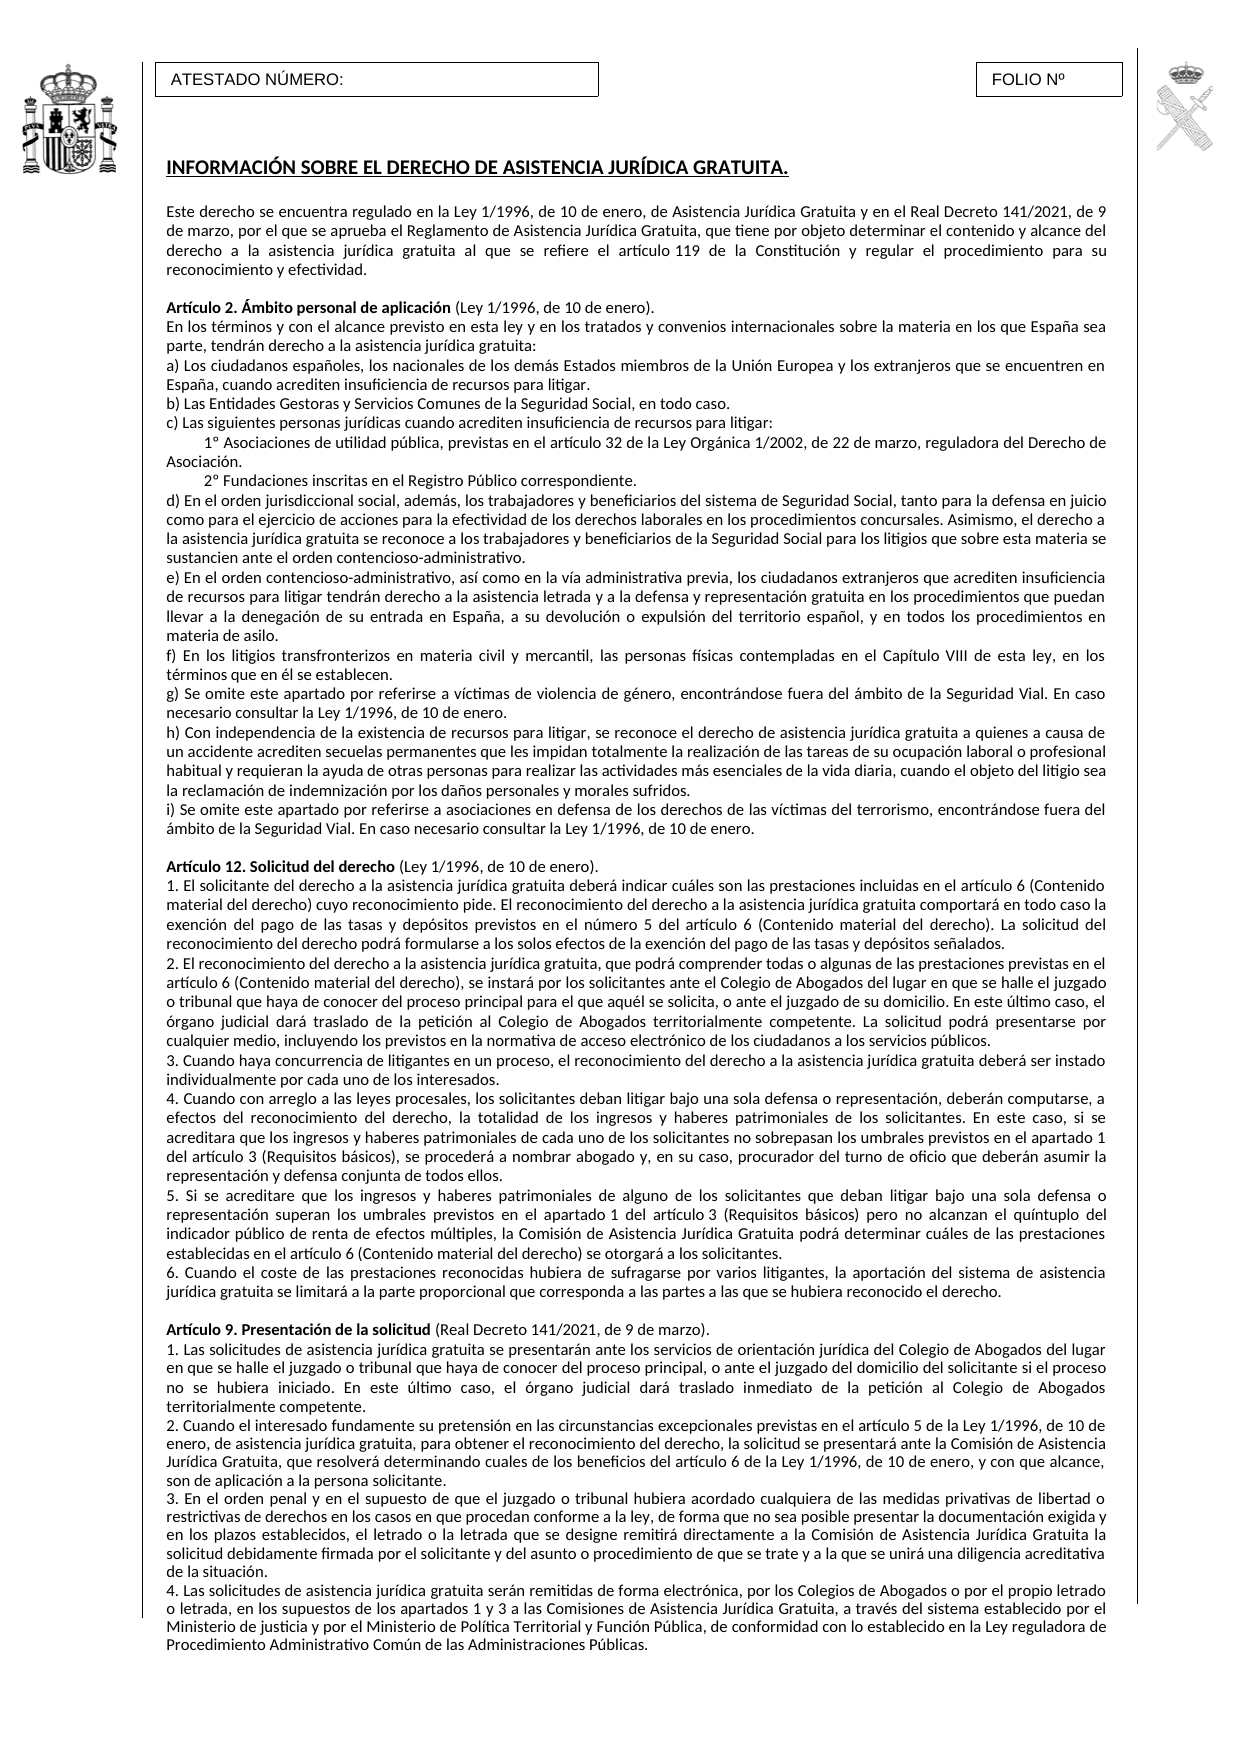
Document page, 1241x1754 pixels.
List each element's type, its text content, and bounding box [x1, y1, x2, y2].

text 2. Cuando el interesado fundamente su pretensión en las circunstancias excepcionales previstas en el artículo 5 de la Ley 1/1996, de 10 de enero, de asistencia jurídica gratuita, para obtener el reconocimiento del derecho, la solicitud se presentará ante la Comisión de Asistencia Jurídica Gratuita, que resolverá determinando cuales de los beneficios del artículo 6 de la Ley 1/1996, de 10 de enero, y con que alcance, son de aplicación a la persona solicitante. [166, 1417, 1107, 1490]
text 1. Las solicitudes de asistencia jurídica gratuita se presentarán ante los servicios de orientación jurídica del Colegio de Abogados del lugar en que se halle el juzgado o tribunal que haya de conocer del proceso principal, o ante el juzgado del domicilio del solicitante si el proceso no se hubiera iniciado. En este último caso, el órgano judicial dará traslado inmediato de la petición al Colegio de Abogados territorialmente competente. [166, 1339, 1107, 1417]
text f) En los litigios transfronterizos en materia civil y mercantil, las personas físicas contempladas en el Capítulo VIII de esta ley, en los términos que en él se establecen. [166, 646, 1107, 684]
text Artículo 9. Presentación de la solicitud (Real Decreto 141/2021, de 9 de marzo). [166, 1320, 1107, 1339]
text a) Los ciudadanos españoles, los nacionales de los demás Estados miembros de la Unión Europea y los extranjeros que se encuentren en España, cuando acrediten insuficiencia de recursos para litigar. [166, 356, 1107, 394]
text Este derecho se encuentra regulado en la Ley 1/1996, de 10 de enero, de Asistencia Jurídica Gratuita y en el Real Decreto 141/2021, de 9 de marzo, por el que se aprueba el Reglamento de Asistencia Jurídica Gratuita, que tiene por objeto determinar el contenido y alcance del derecho a la asistencia jurídica gratuita al que se refiere el artículo 119 de la Constitución y regular el procedimiento para su reconocimiento y efectividad. [166, 202, 1107, 279]
text 2. El reconocimiento del derecho a la asistencia jurídica gratuita, que podrá comprender todas o algunas de las prestaciones previstas en el artículo 6 (Contenido material del derecho), se instará por los solicitantes ante el Colegio de Abogados del lugar en que se halle el juzgado o tribunal que haya de conocer del proceso principal para el que aquél se solicita, o ante el juzgado de su domicilio. En este último caso, el órgano judicial dará traslado de la petición al Colegio de Abogados territorialmente competente. La solicitud podrá presentarse por cualquier medio, incluyendo los previstos en la normativa de acceso electrónico de los ciudadanos a los servicios públicos. [166, 954, 1107, 1051]
text 2º Fundaciones inscritas en el Registro Público correspondiente. [166, 471, 1107, 491]
text Artículo 2. Ámbito personal de aplicación (Ley 1/1996, de 10 de enero). [166, 298, 1107, 317]
text e) En el orden contencioso-administrativo, así como en la vía administrativa previa, los ciudadanos extranjeros que acrediten insuficiencia de recursos para litigar tendrán derecho a la asistencia letrada y a la defensa y representación gratuita en los procedimientos que puedan llevar a la denegación de su entrada en España, a su devolución o expulsión del territorio español, y en todos los procedimientos en materia de asilo. [166, 568, 1107, 646]
text 4. Las solicitudes de asistencia jurídica gratuita serán remitidas de forma electrónica, por los Colegios de Abogados o por el propio letrado o letrada, en los supuestos de los apartados 1 y 3 a las Comisiones de Asistencia Jurídica Gratuita, a través del sistema establecido por el Ministerio de justicia y por el Ministerio de Política Territorial y Función Pública, de conformidad con lo establecido en la Ley reguladora de Procedimiento Administrativo Común de las Administraciones Públicas. [166, 1582, 1107, 1655]
text 1º Asociaciones de utilidad pública, previstas en el artículo 32 de la Ley Orgánica 1/2002, de 22 de marzo, reguladora del Derecho de Asociación. [166, 433, 1107, 471]
text h) Con independencia de la existencia de recursos para litigar, se reconoce el derecho de asistencia jurídica gratuita a quienes a causa de un accidente acrediten secuelas permanentes que les impidan totalmente la realización de las tareas de su ocupación laboral o profesional habitual y requieran la ayuda de otras personas para realizar las actividades más esenciales de la vida diaria, cuando el objeto del litigio sea la reclamación de indemnización por los daños personales y morales sufridos. [166, 723, 1107, 800]
text g) Se omite este apartado por referirse a víctimas de violencia de género, encontrándose fuera del ámbito de la Seguridad Vial. En caso necesario consultar la Ley 1/1996, de 10 de enero. [166, 684, 1107, 723]
text d) En el orden jurisdiccional social, además, los trabajadores y beneficiarios del sistema de Seguridad Social, tanto para la defensa en juicio como para el ejercicio de acciones para la efectividad de los derechos laborales en los procedimientos concursales. Asimismo, el derecho a la asistencia jurídica gratuita se reconoce a los trabajadores y beneficiarios de la Seguridad Social para los litigios que sobre esta materia se sustancien ante el orden contencioso-administrativo. [166, 491, 1107, 568]
text Artículo 12. Solicitud del derecho (Ley 1/1996, de 10 de enero). [166, 857, 1107, 876]
text i) Se omite este apartado por referirse a asociaciones en defensa de los derechos de las víctimas del terrorismo, encontrándose fuera del ámbito de la Seguridad Vial. En caso necesario consultar la Ley 1/1996, de 10 de enero. [166, 800, 1107, 839]
text c) Las siguientes personas jurídicas cuando acrediten insuficiencia de recursos para litigar: [166, 413, 1107, 433]
text 6. Cuando el coste de las prestaciones reconocidas hubiera de sufragarse por varios litigantes, la aportación del sistema de asistencia jurídica gratuita se limitará a la parte proporcional que corresponda a las partes a las que se hubiera reconocido el derecho. [166, 1263, 1107, 1302]
text 4. Cuando con arreglo a las leyes procesales, los solicitantes deban litigar bajo una sola defensa o representación, deberán computarse, a efectos del reconocimiento del derecho, la totalidad de los ingresos y haberes patrimoniales de los solicitantes. En este caso, si se acreditara que los ingresos y haberes patrimoniales de cada uno de los solicitantes no sobrepasan los umbrales previstos en el apartado 1 del artículo 3 (Requisitos básicos), se procederá a nombrar abogado y, en su caso, procurador del turno de oficio que deberán asumir la representación y defensa conjunta de todos ellos. [166, 1089, 1107, 1186]
text b) Las Entidades Gestoras y Servicios Comunes de la Seguridad Social, en todo caso. [166, 394, 1107, 413]
text En los términos y con el alcance previsto en esta ley y en los tratados y convenios internacionales sobre la materia en los que España sea parte, tendrán derecho a la asistencia jurídica gratuita: [166, 317, 1107, 356]
text 3. En el orden penal y en el supuesto de que el juzgado o tribunal hubiera acordado cualquiera de las medidas privativas de libertad o restrictivas de derechos en los casos en que procedan conforme a la ley, de forma que no sea posible presentar la documentación exigida y en los plazos establecidos, el letrado o la letrada que se designe remitirá directamente a la Comisión de Asistencia Jurídica Gratuita la solicitud debidamente firmada por el solicitante y del asunto o procedimiento de que se trate y a la que se unirá una diligencia acreditativa de la situación. [166, 1490, 1107, 1582]
text 1. El solicitante del derecho a la asistencia jurídica gratuita deberá indicar cuáles son las prestaciones incluidas en el artículo 6 (Contenido material del derecho) cuyo reconocimiento pide. El reconocimiento del derecho a la asistencia jurídica gratuita comportará en todo caso la exención del pago de las tasas y depósitos previstos en el número 5 del artículo 6 (Contenido material del derecho). La solicitud del reconocimiento del derecho podrá formularse a los solos efectos de la exención del pago de las tasas y depósitos señalados. [166, 876, 1107, 954]
text 5. Si se acreditare que los ingresos y haberes patrimoniales de alguno de los solicitantes que deban litigar bajo una sola defensa o representación superan los umbrales previstos en el apartado 1 del artículo 3 (Requisitos básicos) pero no alcanzan el quíntuplo del indicador público de renta de efectos múltiples, la Comisión de Asistencia Jurídica Gratuita podrá determinar cuáles de las prestaciones establecidas en el artículo 6 (Contenido material del derecho) se otorgará a los solicitantes. [166, 1186, 1107, 1263]
text INFORMACIÓN SOBRE EL DERECHO DE ASISTENCIA JURÍDICA GRATUITA. [166, 155, 1107, 179]
text 3. Cuando haya concurrencia de litigantes en un proceso, el reconocimiento del derecho a la asistencia jurídica gratuita deberá ser instado individualmente por cada uno de los interesados. [166, 1051, 1107, 1089]
